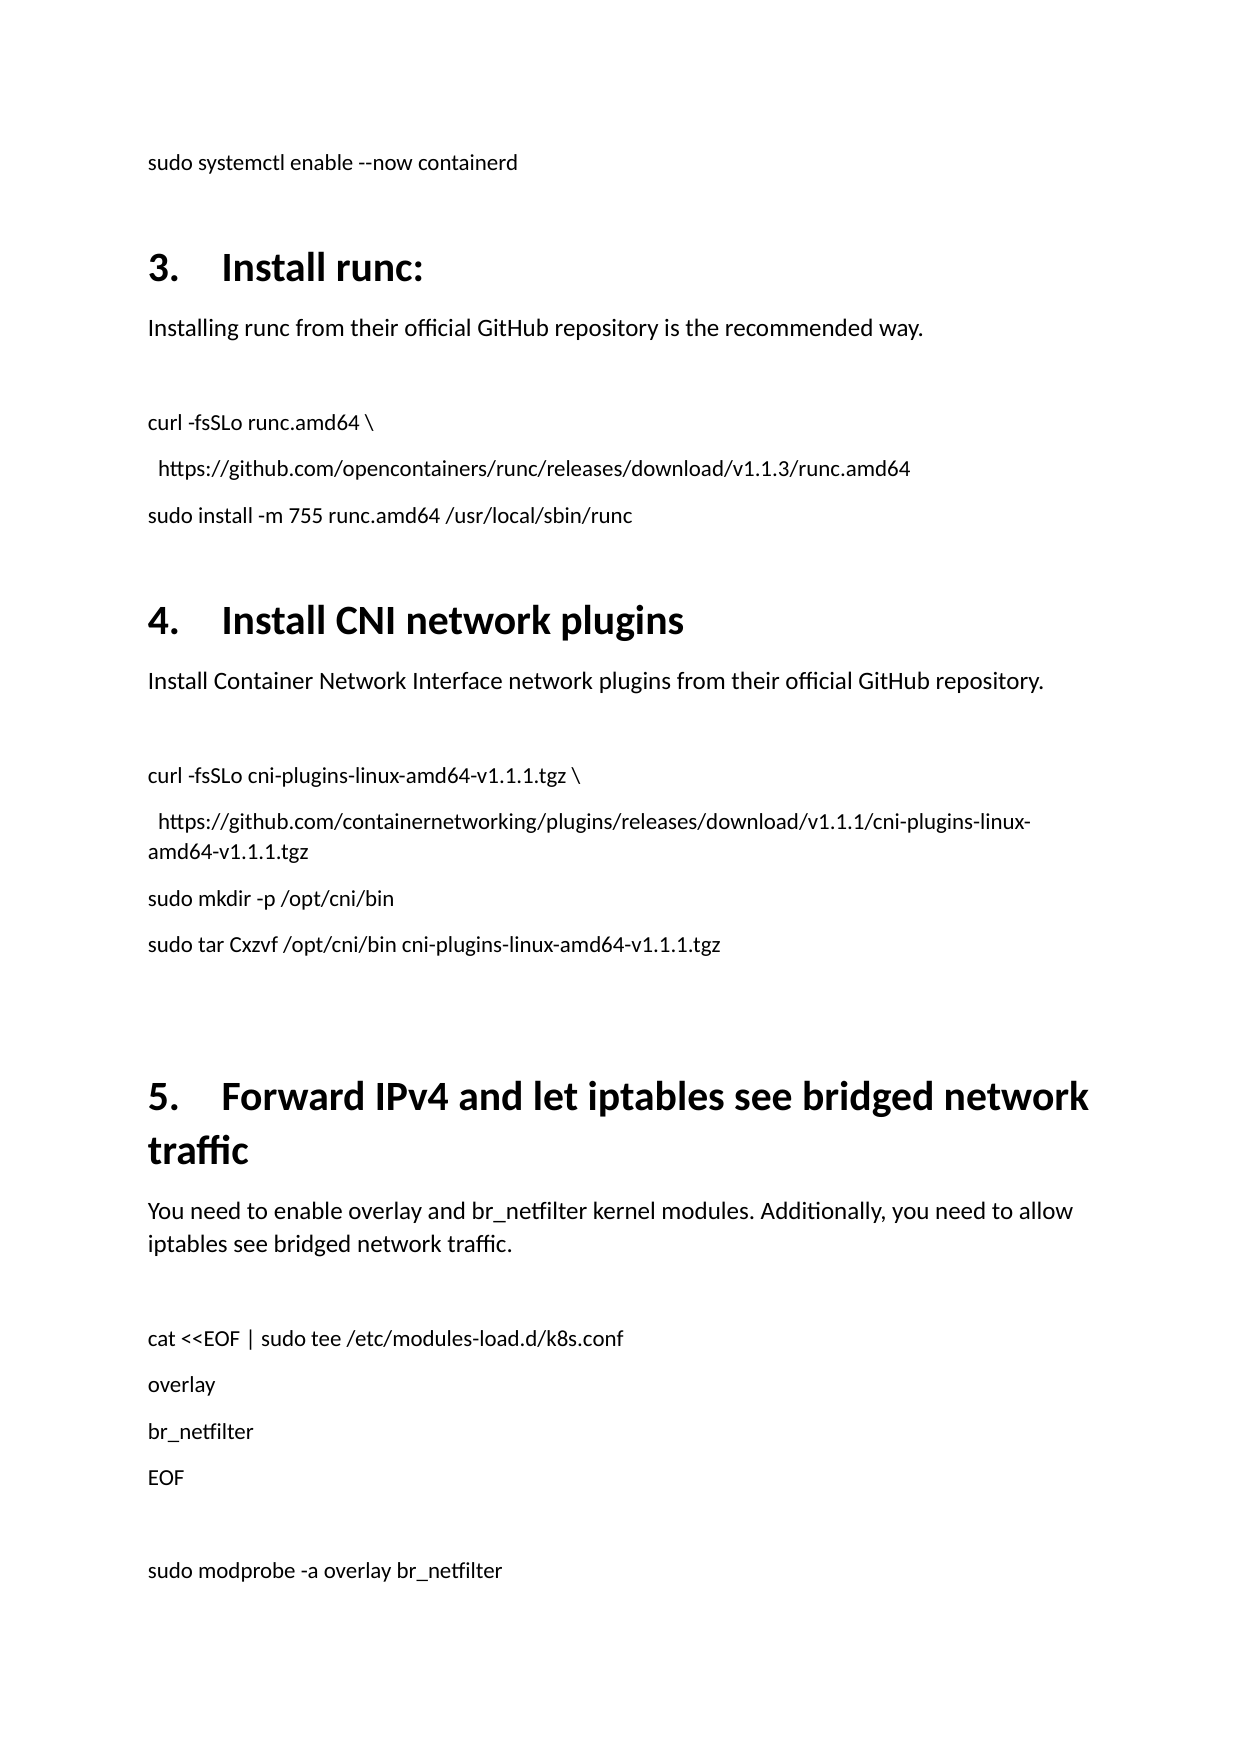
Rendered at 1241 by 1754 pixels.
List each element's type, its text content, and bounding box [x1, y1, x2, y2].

text sudo install -m 755 runc.amd64 /usr/local/sbin/runc [148, 501, 1093, 529]
text https://github.com/containernetworking/plugins/releases/download/v1.1.1/cni-plugins-linux-amd64-v1.1.1.tgz [148, 807, 1093, 865]
text 5. Forward IPv4 and let iptables see bridged network traffic [148, 1070, 1093, 1175]
text sudo mkdir -p /opt/cni/bin [148, 884, 1093, 912]
text 4. Install CNI network plugins [148, 594, 1093, 645]
text curl -fsSLo cni-plugins-linux-amd64-v1.1.1.tgz \ [148, 761, 1093, 789]
text sudo systemctl enable --now containerd [148, 148, 1093, 176]
text br_netfilter [148, 1417, 1093, 1445]
text https://github.com/opencontainers/runc/releases/download/v1.1.3/runc.amd64 [148, 454, 1093, 482]
text sudo modprobe -a overlay br_netfilter [148, 1557, 1093, 1585]
text You need to enable overlay and br_netfilter kernel modules. Additionally, you need to allow iptables see bridged network traffic. [148, 1195, 1093, 1258]
text overlay [148, 1370, 1093, 1398]
text cat <<EOF | sudo tee /etc/modules-load.d/k8s.conf [148, 1324, 1093, 1352]
text EOF [148, 1463, 1093, 1492]
text sudo tar Cxzvf /opt/cni/bin cni-plugins-linux-amd64-v1.1.1.tgz [148, 930, 1093, 958]
text Installing runc from their official GitHub repository is the recommended way. [148, 312, 1093, 342]
text Install Container Network Interface network plugins from their official GitHub repository. [148, 665, 1093, 695]
text 3. Install runc: [148, 241, 1093, 292]
text curl -fsSLo runc.amd64 \ [148, 408, 1093, 436]
